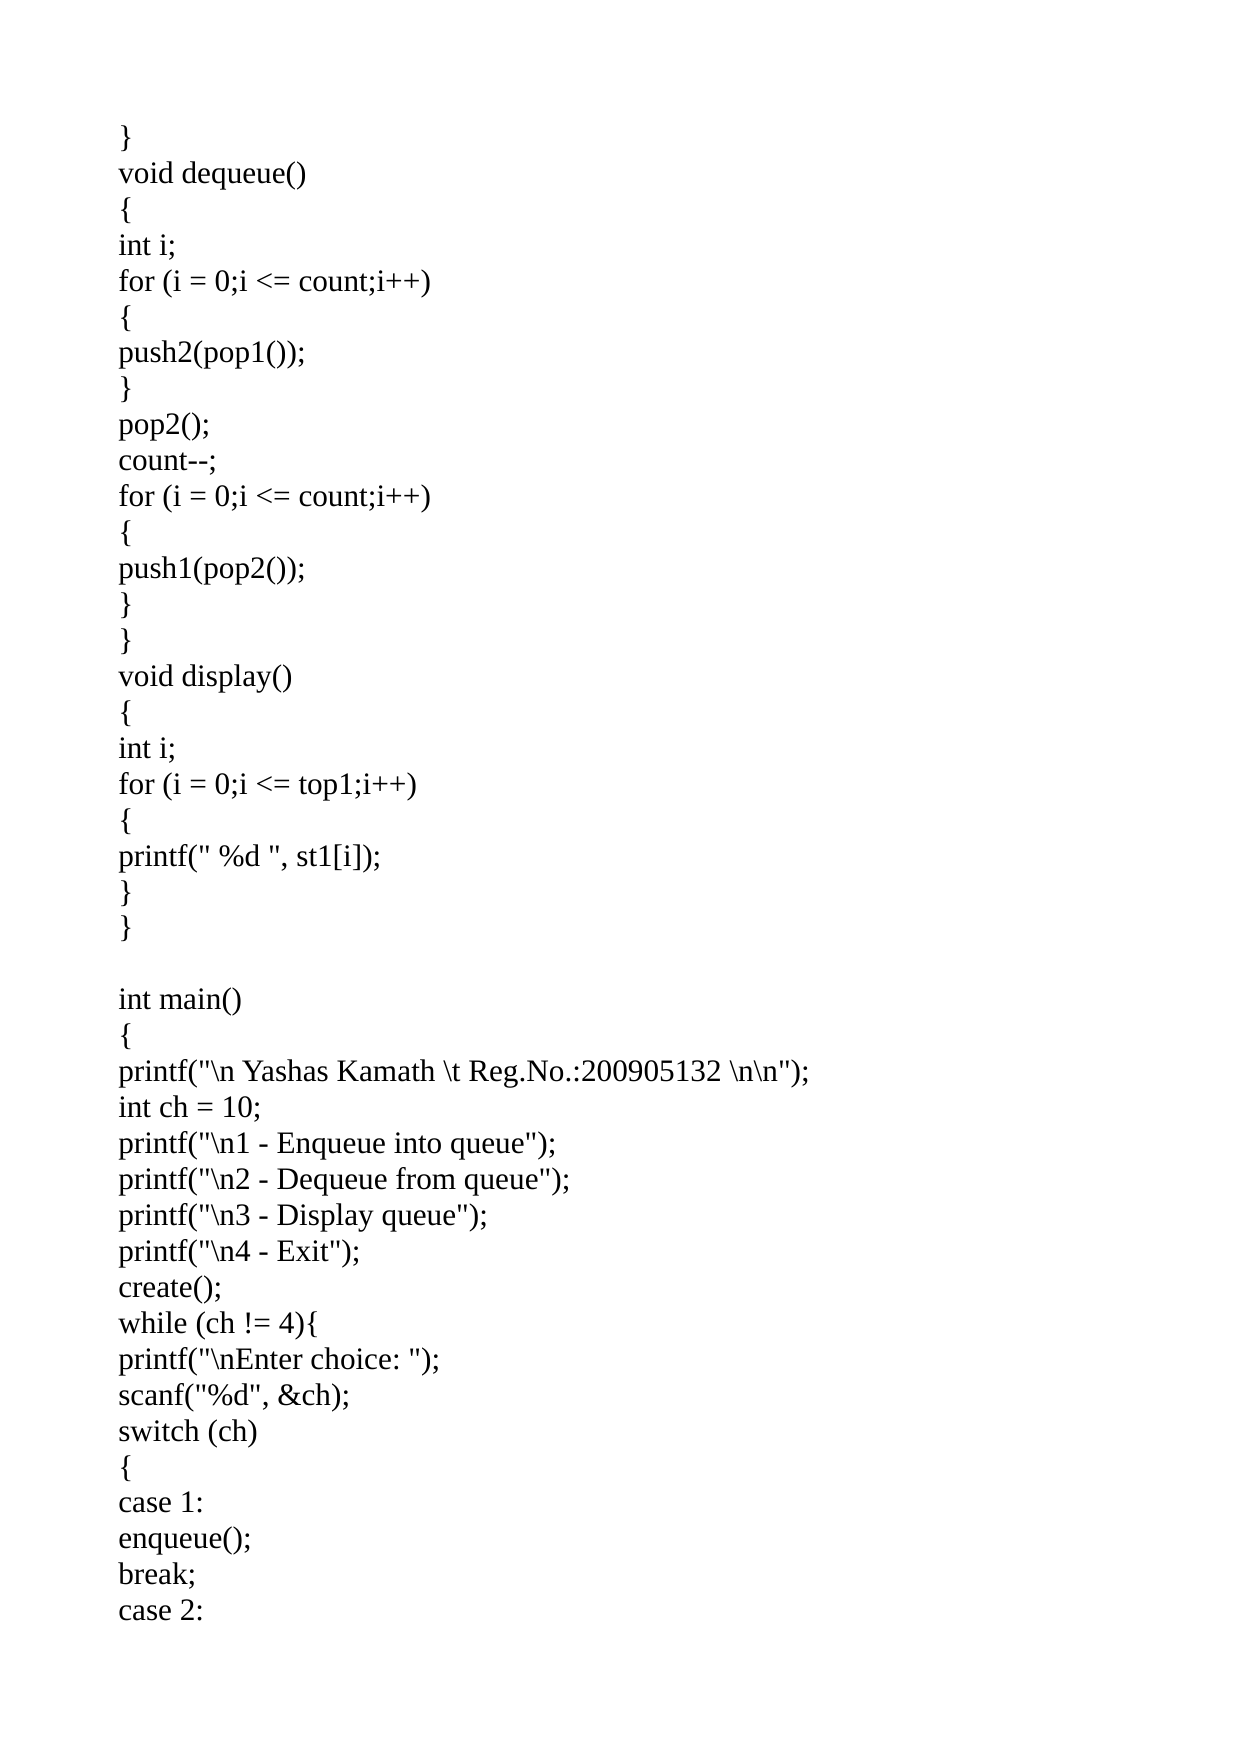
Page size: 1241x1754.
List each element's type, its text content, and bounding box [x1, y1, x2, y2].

text break; [118, 1556, 1122, 1592]
text enqueue(); [118, 1520, 1122, 1556]
text } [118, 370, 1122, 406]
text int i; [118, 226, 1122, 262]
text { [118, 693, 1122, 729]
text printf("\nEnter choice: "); [118, 1340, 1122, 1376]
text } [118, 585, 1122, 621]
text { [118, 298, 1122, 334]
text switch (ch) [118, 1412, 1122, 1448]
text printf(" %d ", st1[i]); [118, 837, 1122, 873]
text { [118, 190, 1122, 226]
text for (i = 0;i <= count;i++) [118, 477, 1122, 513]
text for (i = 0;i <= count;i++) [118, 262, 1122, 298]
text printf("\n2 - Dequeue from queue"); [118, 1160, 1122, 1196]
text printf("\n Yashas Kamath \t Reg.No.:200905132 \n\n"); [118, 1052, 1122, 1088]
text { [118, 1017, 1122, 1052]
text count--; [118, 442, 1122, 477]
text void display() [118, 657, 1122, 693]
text while (ch != 4){ [118, 1304, 1122, 1340]
text printf("\n1 - Enqueue into queue"); [118, 1124, 1122, 1160]
text scanf("%d", &ch); [118, 1376, 1122, 1412]
text printf("\n4 - Exit"); [118, 1232, 1122, 1268]
text push2(pop1()); [118, 334, 1122, 370]
text printf("\n3 - Display queue"); [118, 1196, 1122, 1232]
text } [118, 873, 1122, 909]
text { [118, 1448, 1122, 1484]
text int main() [118, 981, 1122, 1017]
text case 1: [118, 1484, 1122, 1520]
text push1(pop2()); [118, 549, 1122, 585]
text int i; [118, 729, 1122, 765]
text { [118, 513, 1122, 549]
text int ch = 10; [118, 1088, 1122, 1124]
text create(); [118, 1268, 1122, 1304]
text case 2: [118, 1592, 1122, 1627]
text } [118, 909, 1122, 945]
text { [118, 801, 1122, 837]
text } [118, 118, 1122, 154]
text void dequeue() [118, 154, 1122, 190]
text } [118, 621, 1122, 657]
text pop2(); [118, 406, 1122, 442]
text for (i = 0;i <= top1;i++) [118, 765, 1122, 801]
